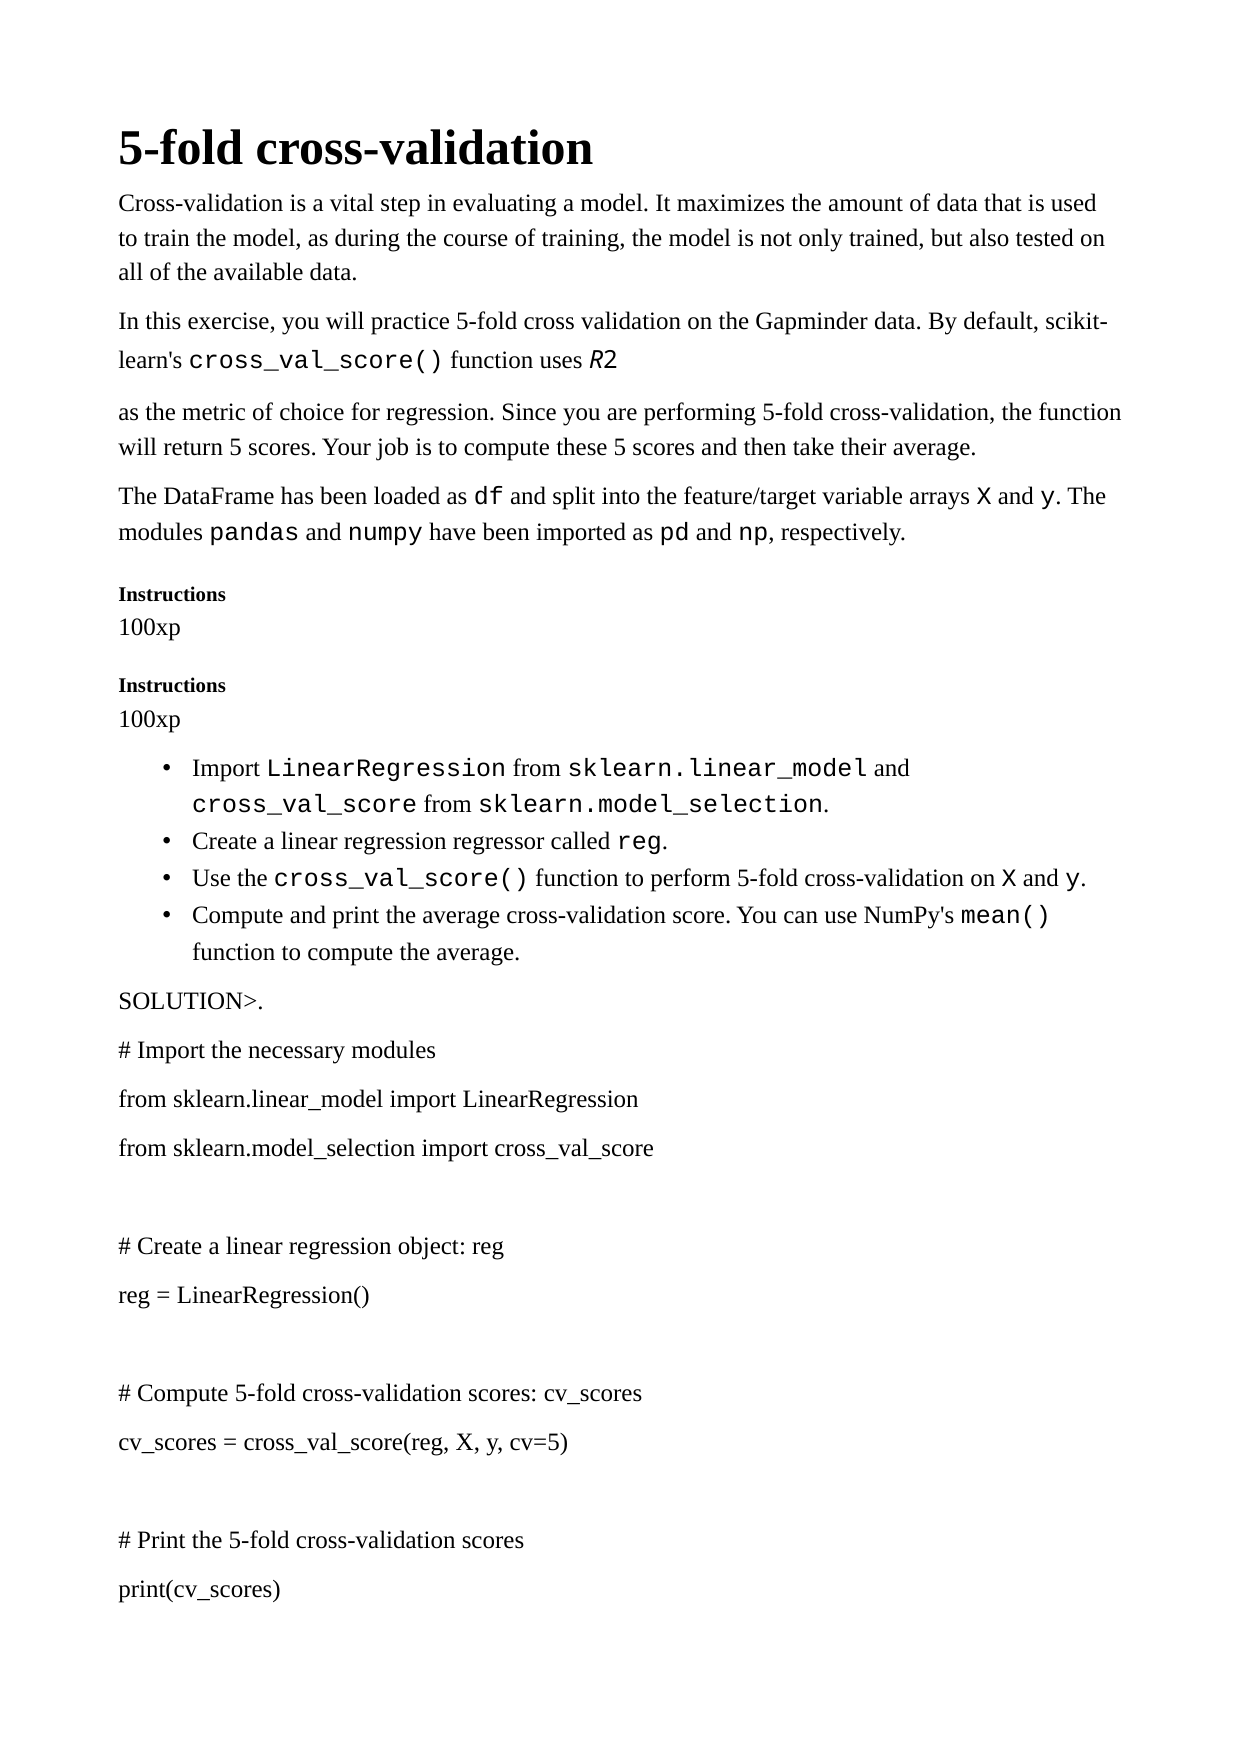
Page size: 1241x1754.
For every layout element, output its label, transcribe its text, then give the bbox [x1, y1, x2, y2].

list Import LinearRegression from sklearn.linear_model and cross_val_score from sklearn.model_selection. [162, 753, 1122, 820]
text cv_scores = cross_val_score(reg, X, y, cv=5) [118, 1427, 1122, 1456]
list Create a linear regression regressor called reg. [162, 826, 1122, 857]
list Use the cross_val_score() function to perform 5-fold cross-validation on X and y. [162, 863, 1122, 894]
text 100xp [118, 704, 1122, 732]
text reg = LinearRegression() [118, 1280, 1122, 1309]
list Compute and print the average cross-validation score. You can use NumPy's mean() function to compute the average. [162, 900, 1122, 966]
text as the metric of choice for regression. Since you are performing 5-fold cross-validation, the function will return 5 scores. Your job is to compute these 5 scores and then take their average. [118, 397, 1122, 461]
text 100xp [118, 612, 1122, 641]
text # Compute 5-fold cross-validation scores: cv_scores [118, 1378, 1122, 1407]
text Cross-validation is a vital step in evaluating a model. It maximizes the amount of data that is used to train the model, as during the course of training, the model is not only trained, but also tested on all of the available data. [118, 188, 1122, 286]
text # Import the necessary modules [118, 1035, 1122, 1064]
subtitle Instructions [118, 673, 1122, 697]
subtitle Instructions [118, 581, 1122, 606]
text SOLUTION>. [118, 986, 1122, 1014]
text # Create a linear regression object: reg [118, 1231, 1122, 1260]
text # Print the 5-fold cross-validation scores [118, 1526, 1122, 1554]
subtitle 5-fold cross-validation [118, 118, 1122, 176]
text In this exercise, you will practice 5-fold cross validation on the Gapminder data. By default, scikit-learn's cross_val_score() function uses R2 [118, 306, 1122, 376]
text print(cv_scores) [118, 1574, 1122, 1603]
text The DataFrame has been loaded as df and split into the feature/target variable arrays X and y. The modules pandas and numpy have been imported as pd and np, respectively. [118, 481, 1122, 548]
text from sklearn.model_selection import cross_val_score [118, 1133, 1122, 1162]
text from sklearn.linear_model import LinearRegression [118, 1084, 1122, 1113]
